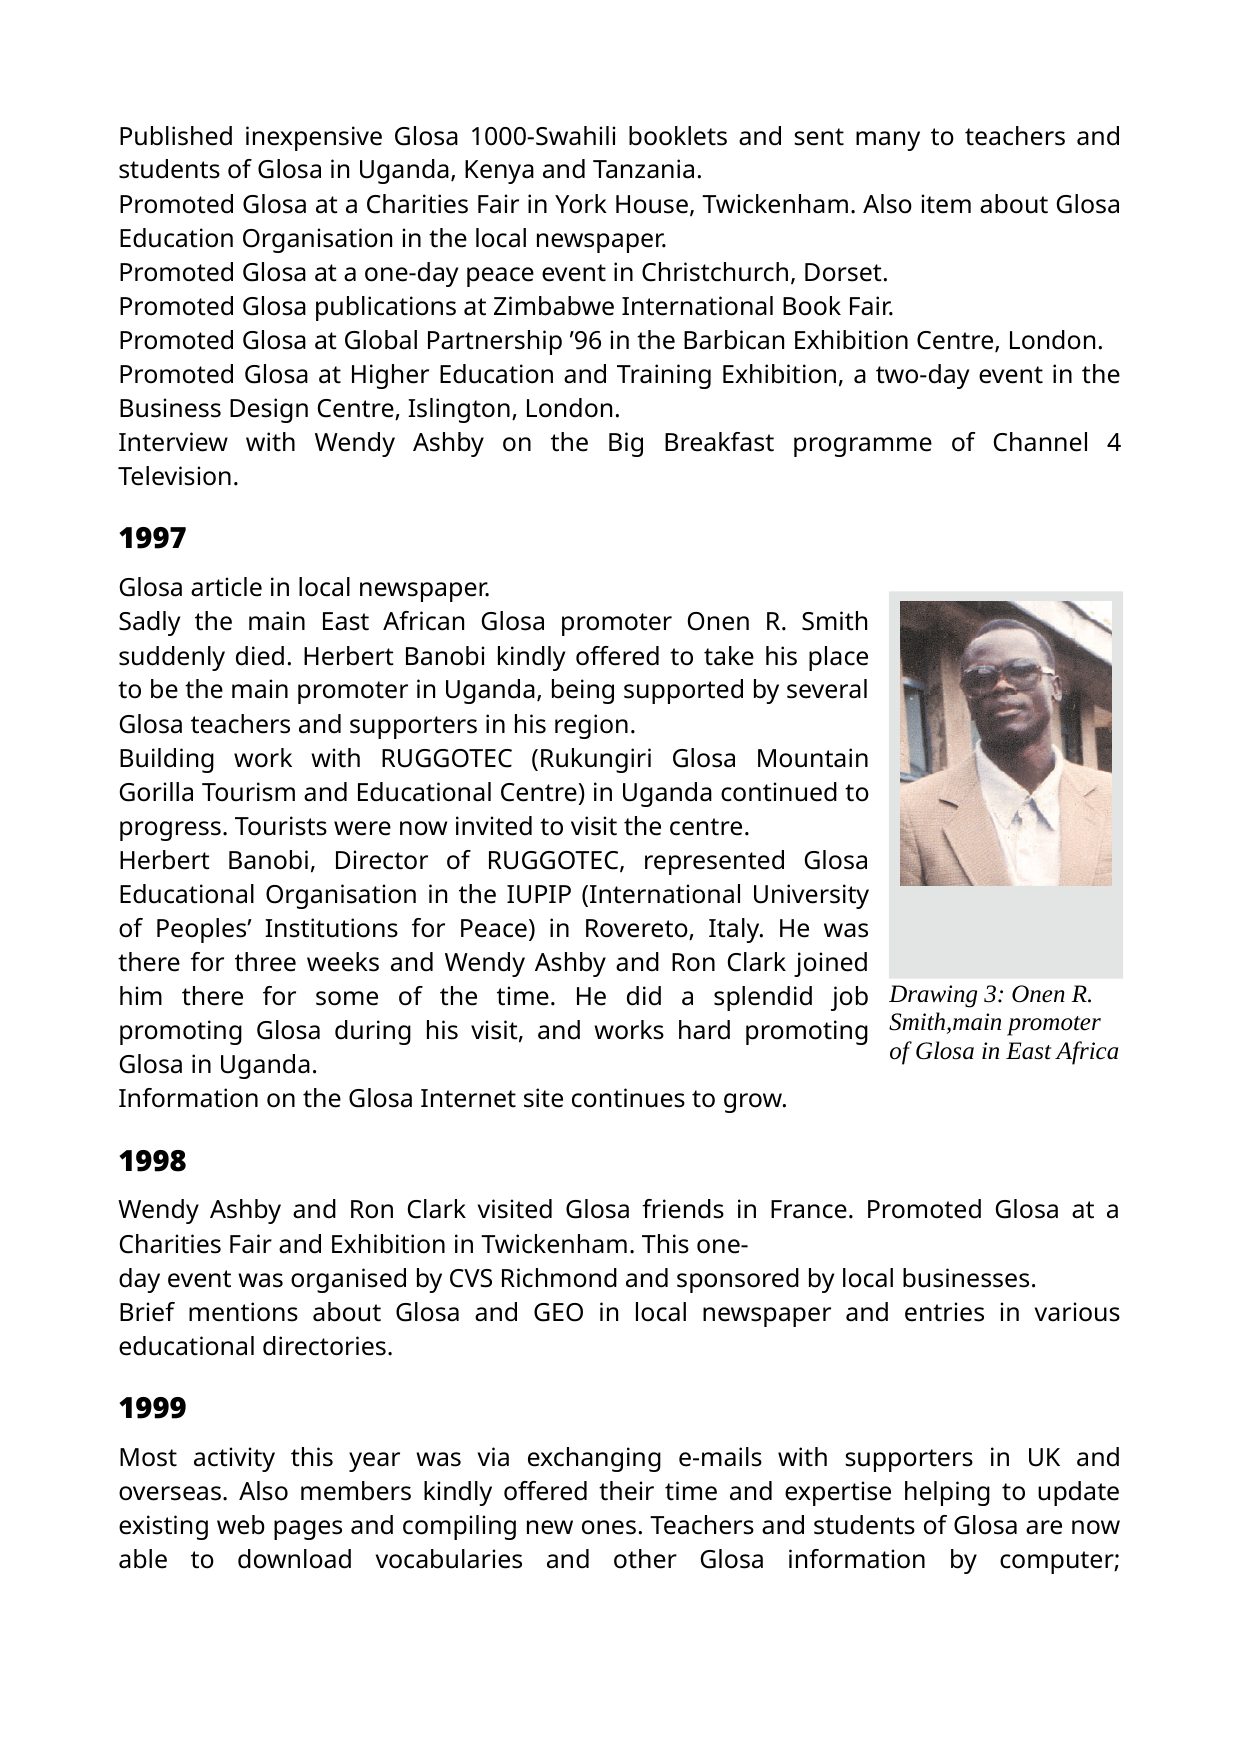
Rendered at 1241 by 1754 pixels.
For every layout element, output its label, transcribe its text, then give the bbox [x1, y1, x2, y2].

text Glosa article in local newspaper. [118, 570, 1122, 604]
text Wendy Ashby and Ron Clark visited Glosa friends in France. Promoted Glosa at a Charities Fair and Exhibition in Twickenham. This one- [118, 1192, 1122, 1260]
text Published inexpensive Glosa 1000-Swahili booklets and sent many to teachers and students of Glosa in Uganda, Kenya and Tanzania. [118, 118, 1122, 186]
text Information on the Glosa Internet site continues to grow. [118, 1081, 1122, 1115]
text Most activity this year was via exchanging e-mails with supporters in UK and overseas. Also members kindly offered their time and expertise helping to update existing web pages and compiling new ones. Teachers and students of Glosa are now able to download vocabularies and other Glosa information by computer; [118, 1440, 1122, 1576]
text Promoted Glosa at a one-day peace event in Christchurch, Dorset. [118, 254, 1122, 288]
picture [900, 601, 1112, 886]
text Building work with RUGGOTEC (Rukungiri Glosa Mountain Gorilla Tourism and Educational Centre) in Uganda continued to progress. Tourists were now invited to visit the centre. [118, 740, 888, 842]
text Promoted Glosa at Higher Education and Training Exhibition, a two-day event in the Business Design Centre, Islington, London. [118, 357, 1122, 425]
text Promoted Glosa at Global Partnership ’96 in the Barbican Exhibition Centre, London. [118, 322, 1122, 357]
text Sadly the main East African Glosa promoter Onen R. Smith suddenly died. Herbert Banobi kindly offered to take his place to be the main promoter in Uganda, being supported by several Glosa teachers and supporters in his region. [118, 604, 888, 740]
text Promoted Glosa at a Charities Fair in York House, Twickenham. Also item about Glosa Education Organisation in the local newspaper. [118, 186, 1122, 254]
text Herbert Banobi, Director of RUGGOTEC, represented Glosa Educational Organisation in the IUPIP (International University of Peoples’ Institutions for Peace) in Rovereto, Italy. He was there for three weeks and Wendy Ashby and Ron Clark joined him there for some of the time. He did a splendid job promoting Glosa during his visit, and works hard promoting Glosa in Uganda. [118, 842, 1122, 1081]
subtitle 1998 [118, 1140, 1122, 1180]
text Drawing 3: Onen R. Smith,main promoter of Glosa in East Africa [889, 979, 1123, 1065]
text Interview with Wendy Ashby on the Big Breakfast programme of Channel 4 Television. [118, 425, 1122, 493]
text day event was organised by CVS Richmond and sponsored by local businesses. [118, 1260, 1122, 1294]
subtitle 1997 [118, 518, 1122, 557]
text Promoted Glosa publications at Zimbabwe International Book Fair. [118, 288, 1122, 322]
text Brief mentions about Glosa and GEO in local newspaper and entries in various educational directories. [118, 1294, 1122, 1362]
subtitle 1999 [118, 1387, 1122, 1427]
